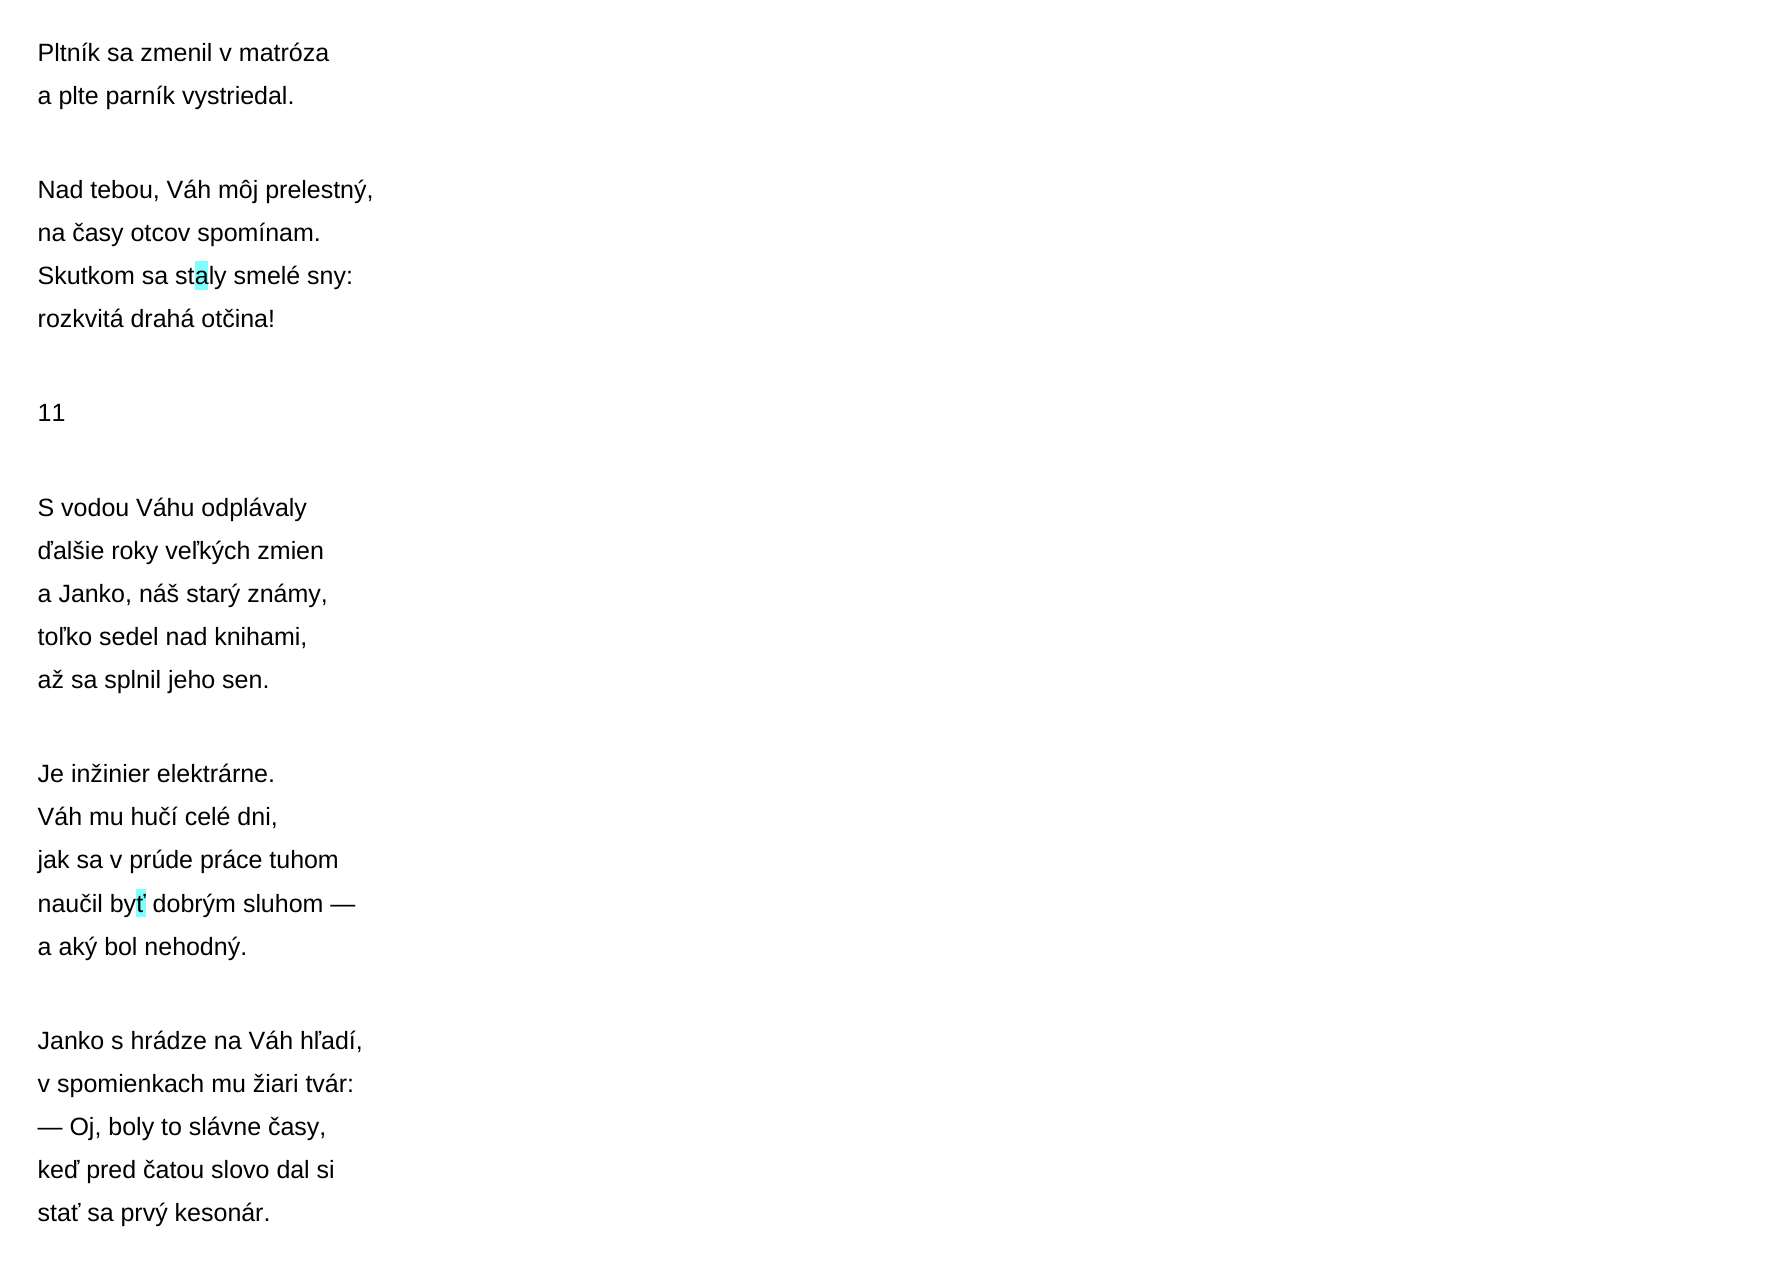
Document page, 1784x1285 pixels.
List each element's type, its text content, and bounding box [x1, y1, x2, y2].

text Skutkom sa staly smelé sny: [37, 261, 1130, 290]
text — Oj, boly to slávne časy, [37, 1112, 1130, 1141]
text Pltník sa zmenil v matróza [37, 37, 1130, 66]
text Váh mu hučí celé dni, [37, 802, 1130, 831]
text 11 [37, 398, 1130, 427]
text v spomienkach mu žiari tvár: [37, 1069, 1130, 1098]
text a aký bol nehodný. [37, 932, 1130, 960]
text stať sa prvý kesonár. [37, 1198, 1130, 1227]
text Je inžinier elektrárne. [37, 759, 1130, 788]
text na časy otcov spomínam. [37, 218, 1130, 247]
text Nad tebou, Váh môj prelestný, [37, 175, 1130, 203]
text Janko s hrádze na Váh hľadí, [37, 1026, 1130, 1054]
text ďalšie roky veľkých zmien [37, 536, 1130, 564]
text jak sa v prúde práce tuhom [37, 845, 1130, 874]
text a Janko, náš starý známy, [37, 579, 1130, 607]
text a plte parník vystriedal. [37, 81, 1130, 109]
text keď pred čatou slovo dal si [37, 1155, 1130, 1184]
text naučil byť dobrým sluhom — [37, 888, 1130, 917]
text až sa splnil jeho sen. [37, 665, 1130, 694]
text rozkvitá drahá otčina! [37, 304, 1130, 333]
text S vodou Váhu odplávaly [37, 492, 1130, 521]
text toľko sedel nad knihami, [37, 622, 1130, 651]
